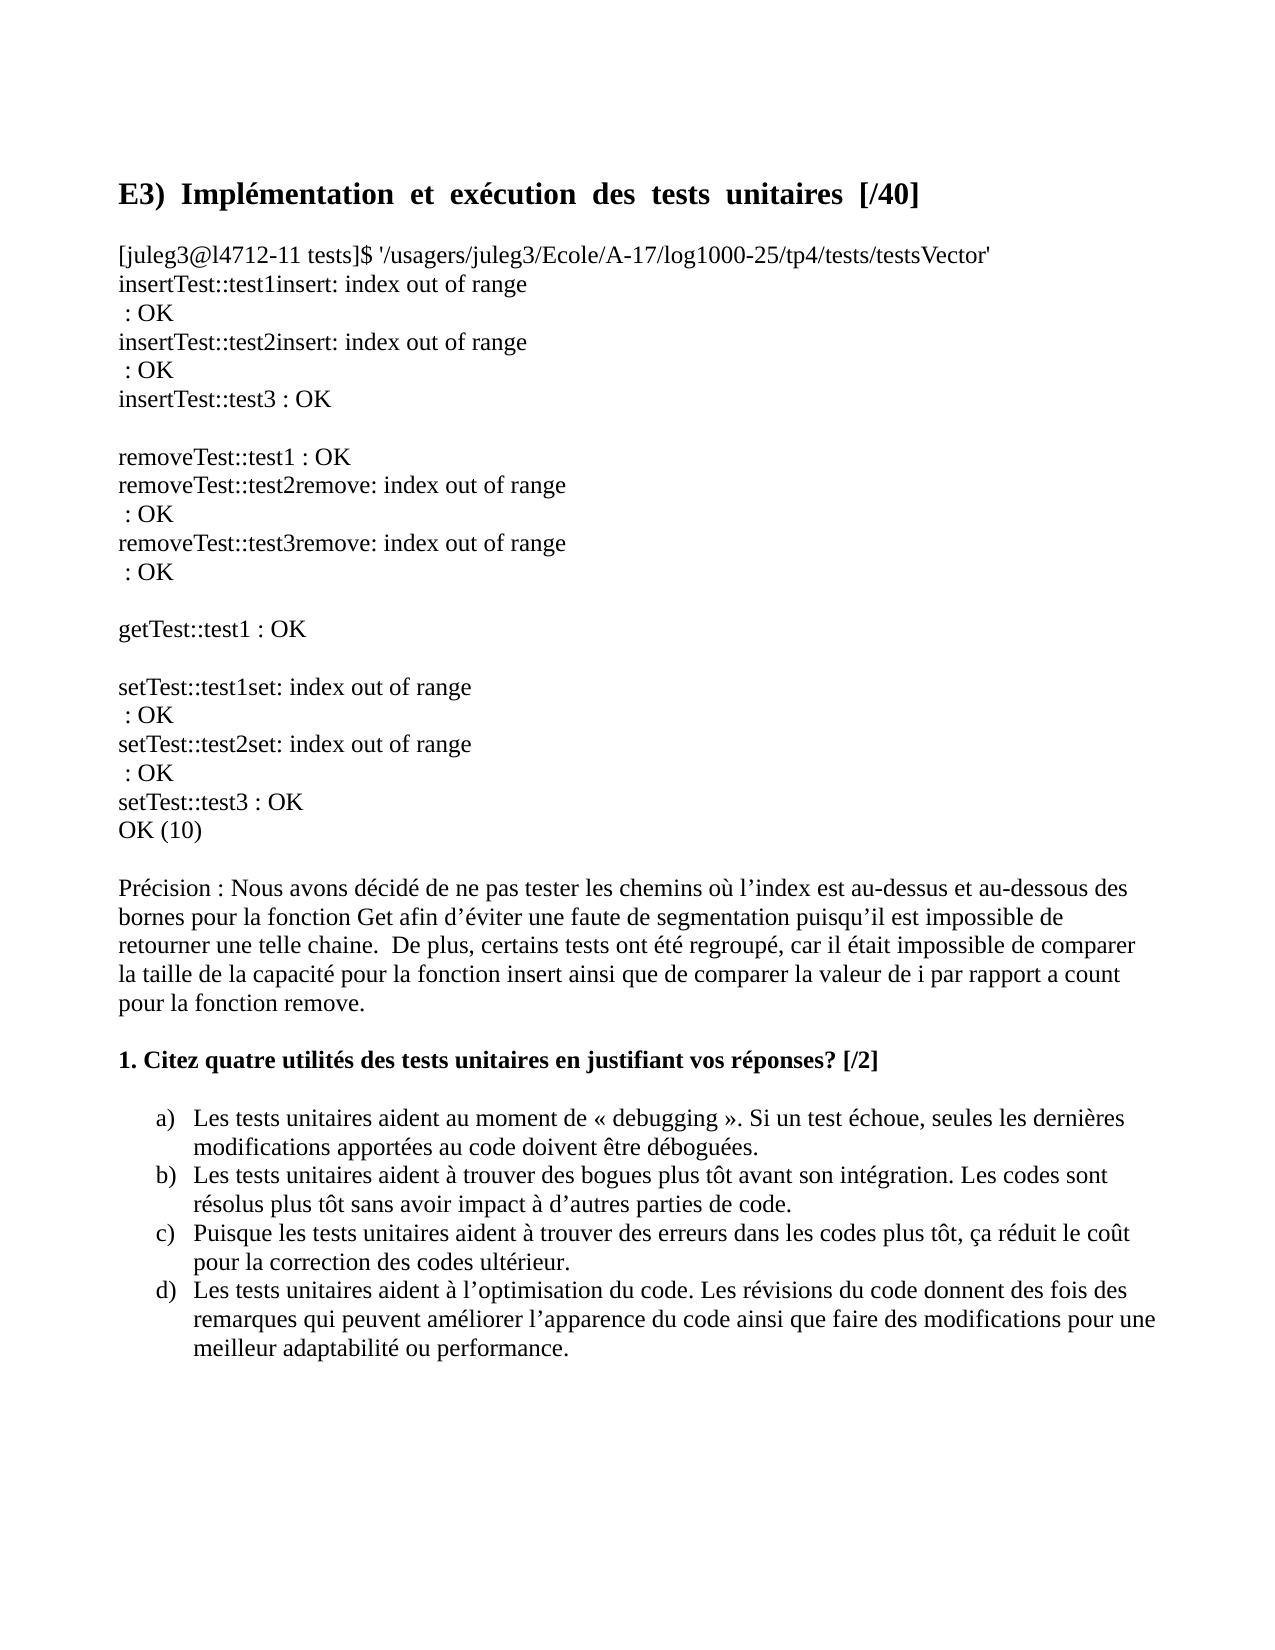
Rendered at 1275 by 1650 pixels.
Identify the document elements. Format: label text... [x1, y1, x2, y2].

list Les tests unitaires aident au moment de « debugging ». Si un test échoue, seules les dernières modifications apportées au code doivent être déboguées. [156, 1103, 1157, 1160]
text 1. Citez quatre utilités des tests unitaires en justifiant vos réponses? [/2] [118, 1045, 1157, 1074]
text : OK [118, 758, 1157, 787]
text E3)​ ​ Implémentation​ ​ et​ ​ exécution​ ​ des​ ​ tests​ ​ unitaires​ ​ [/40] [118, 176, 1157, 212]
list Les tests unitaires aident à l’optimisation du code. Les révisions du code donnent des fois des remarques qui peuvent améliorer l’apparence du code ainsi que faire des modifications pour une meilleur adaptabilité ou performance. [156, 1275, 1157, 1362]
list Les tests unitaires aident à trouver des bogues plus tôt avant son intégration. Les codes sont résolus plus tôt sans avoir impact à d’autres parties de code. [156, 1160, 1157, 1218]
text removeTest::test1 : OK [118, 442, 1157, 470]
text insertTest::test2insert: index out of range [118, 327, 1157, 355]
list Puisque les tests unitaires aident à trouver des erreurs dans les codes plus tôt, ça réduit le coût pour la correction des codes ultérieur. [156, 1218, 1157, 1275]
text removeTest::test3remove: index out of range [118, 528, 1157, 557]
text setTest::test1set: index out of range [118, 672, 1157, 700]
text : OK [118, 499, 1157, 528]
text setTest::test3 : OK [118, 787, 1157, 815]
text insertTest::test1insert: index out of range [118, 269, 1157, 298]
text removeTest::test2remove: index out of range [118, 470, 1157, 499]
text insertTest::test3 : OK [118, 384, 1157, 413]
text : OK [118, 298, 1157, 327]
text : OK [118, 700, 1157, 729]
text Précision : Nous avons décidé de ne pas tester les chemins où l’index est au-dessus et au-dessous des bornes pour la fonction Get afin d’éviter une faute de segmentation puisqu’il est impossible de retourner une telle chaine. De plus, certains tests ont été regroupé, car il était impossible de comparer la taille de la capacité pour la fonction insert ainsi que de comparer la valeur de i par rapport a count pour la fonction remove. [118, 873, 1157, 1017]
text setTest::test2set: index out of range [118, 729, 1157, 758]
text OK (10) [118, 815, 1157, 844]
text : OK [118, 355, 1157, 384]
text [juleg3@l4712-11 tests]$ '/usagers/juleg3/Ecole/A-17/log1000-25/tp4/tests/testsVector' [118, 240, 1157, 269]
text getTest::test1 : OK [118, 614, 1157, 643]
text : OK [118, 557, 1157, 585]
